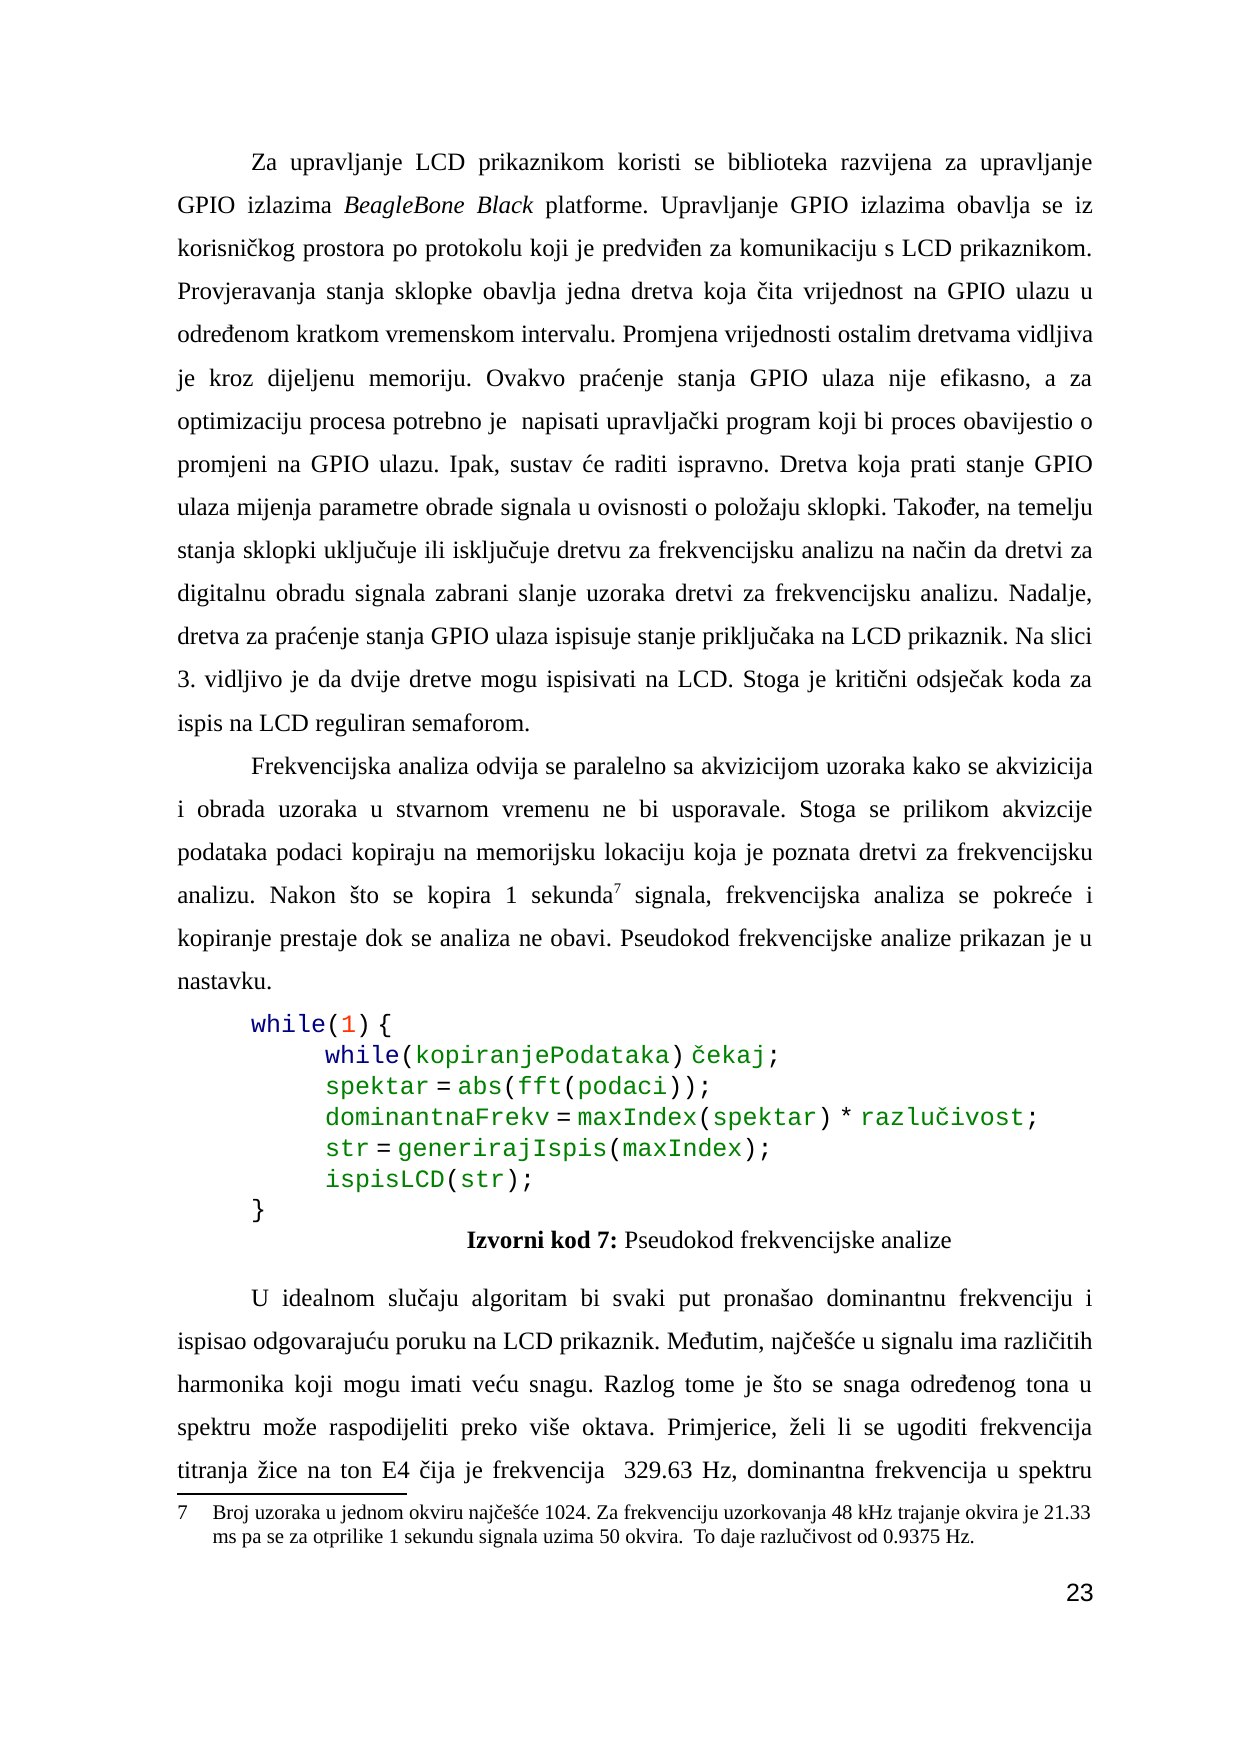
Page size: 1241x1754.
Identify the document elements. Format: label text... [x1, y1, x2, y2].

text spektar = abs(fft(podaci)); [177, 1071, 1093, 1102]
text } [177, 1194, 1093, 1225]
text dominantnaFrekv = maxIndex(spektar) * razlučivost; [177, 1102, 1093, 1133]
text str = generirajIspis(maxIndex); [177, 1133, 1093, 1164]
text while(1) { [177, 1009, 1093, 1040]
text ispisLCD(str); [177, 1164, 1093, 1194]
text Broj uzoraka u jednom okviru najčešće 1024. Za frekvenciju uzorkovanja 48 kHz trajanje okvira je 21.33 ms pa se za otprilike 1 sekundu signala uzima 50 okvira. To daje razlučivost od 0.9375 Hz. [177, 1500, 1093, 1548]
text Frekvencijska analiza odvija se paralelno sa akvizicijom uzoraka kako se akvizicija i obrada uzoraka u stvarnom vremenu ne bi usporavale. Stoga se prilikom akvizcije podataka podaci kopiraju na memorijsku lokaciju koja je poznata dretvi za frekvencijsku analizu. Nakon što se kopira 1 sekunda signala, frekvencijska analiza se pokreće i kopiranje prestaje dok se analiza ne obavi. Pseudokod frekvencijske analize prikazan je u nastavku. [177, 751, 1093, 995]
text Za upravljanje LCD prikaznikom koristi se biblioteka razvijena za upravljanje GPIO izlazima BeagleBone Black platforme. Upravljanje GPIO izlazima obavlja se iz korisničkog prostora po protokolu koji je predviđen za komunikaciju s LCD prikaznikom. Provjeravanja stanja sklopke obavlja jedna dretva koja čita vrijednost na GPIO ulazu u određenom kratkom vremenskom intervalu. Promjena vrijednosti ostalim dretvama vidljiva je kroz dijeljenu memoriju. Ovakvo praćenje stanja GPIO ulaza nije efikasno, a za optimizaciju procesa potrebno je napisati upravljački program koji bi proces obavijestio o promjeni na GPIO ulazu. Ipak, sustav će raditi ispravno. Dretva koja prati stanje GPIO ulaza mijenja parametre obrade signala u ovisnosti o položaju sklopki. Također, na temelju stanja sklopki uključuje ili isključuje dretvu za frekvencijsku analizu na način da dretvi za digitalnu obradu signala zabrani slanje uzoraka dretvi za frekvencijsku analizu. Nadalje, dretva za praćenje stanja GPIO ulaza ispisuje stanje priključaka na LCD prikaznik. Na slici 3. vidljivo je da dvije dretve mogu ispisivati na LCD. Stoga je kritični odsječak koda za ispis na LCD reguliran semaforom. [177, 147, 1093, 736]
text U idealnom slučaju algoritam bi svaki put pronašao dominantnu frekvenciju i ispisao odgovarajuću poruku na LCD prikaznik. Međutim, najčešće u signalu ima različitih harmonika koji mogu imati veću snagu. Razlog tome je što se snaga određenog tona u spektru može raspodijeliti preko više oktava. Primjerice, želi li se ugoditi frekvencija titranja žice na ton E4 čija je frekvencija 329.63 Hz, dominantna frekvencija u spektru [177, 1283, 1093, 1484]
text while(kopiranjePodataka) čekaj; [177, 1040, 1093, 1071]
text Izvorni kod 7: Pseudokod frekvencijske analize [177, 1225, 1093, 1254]
